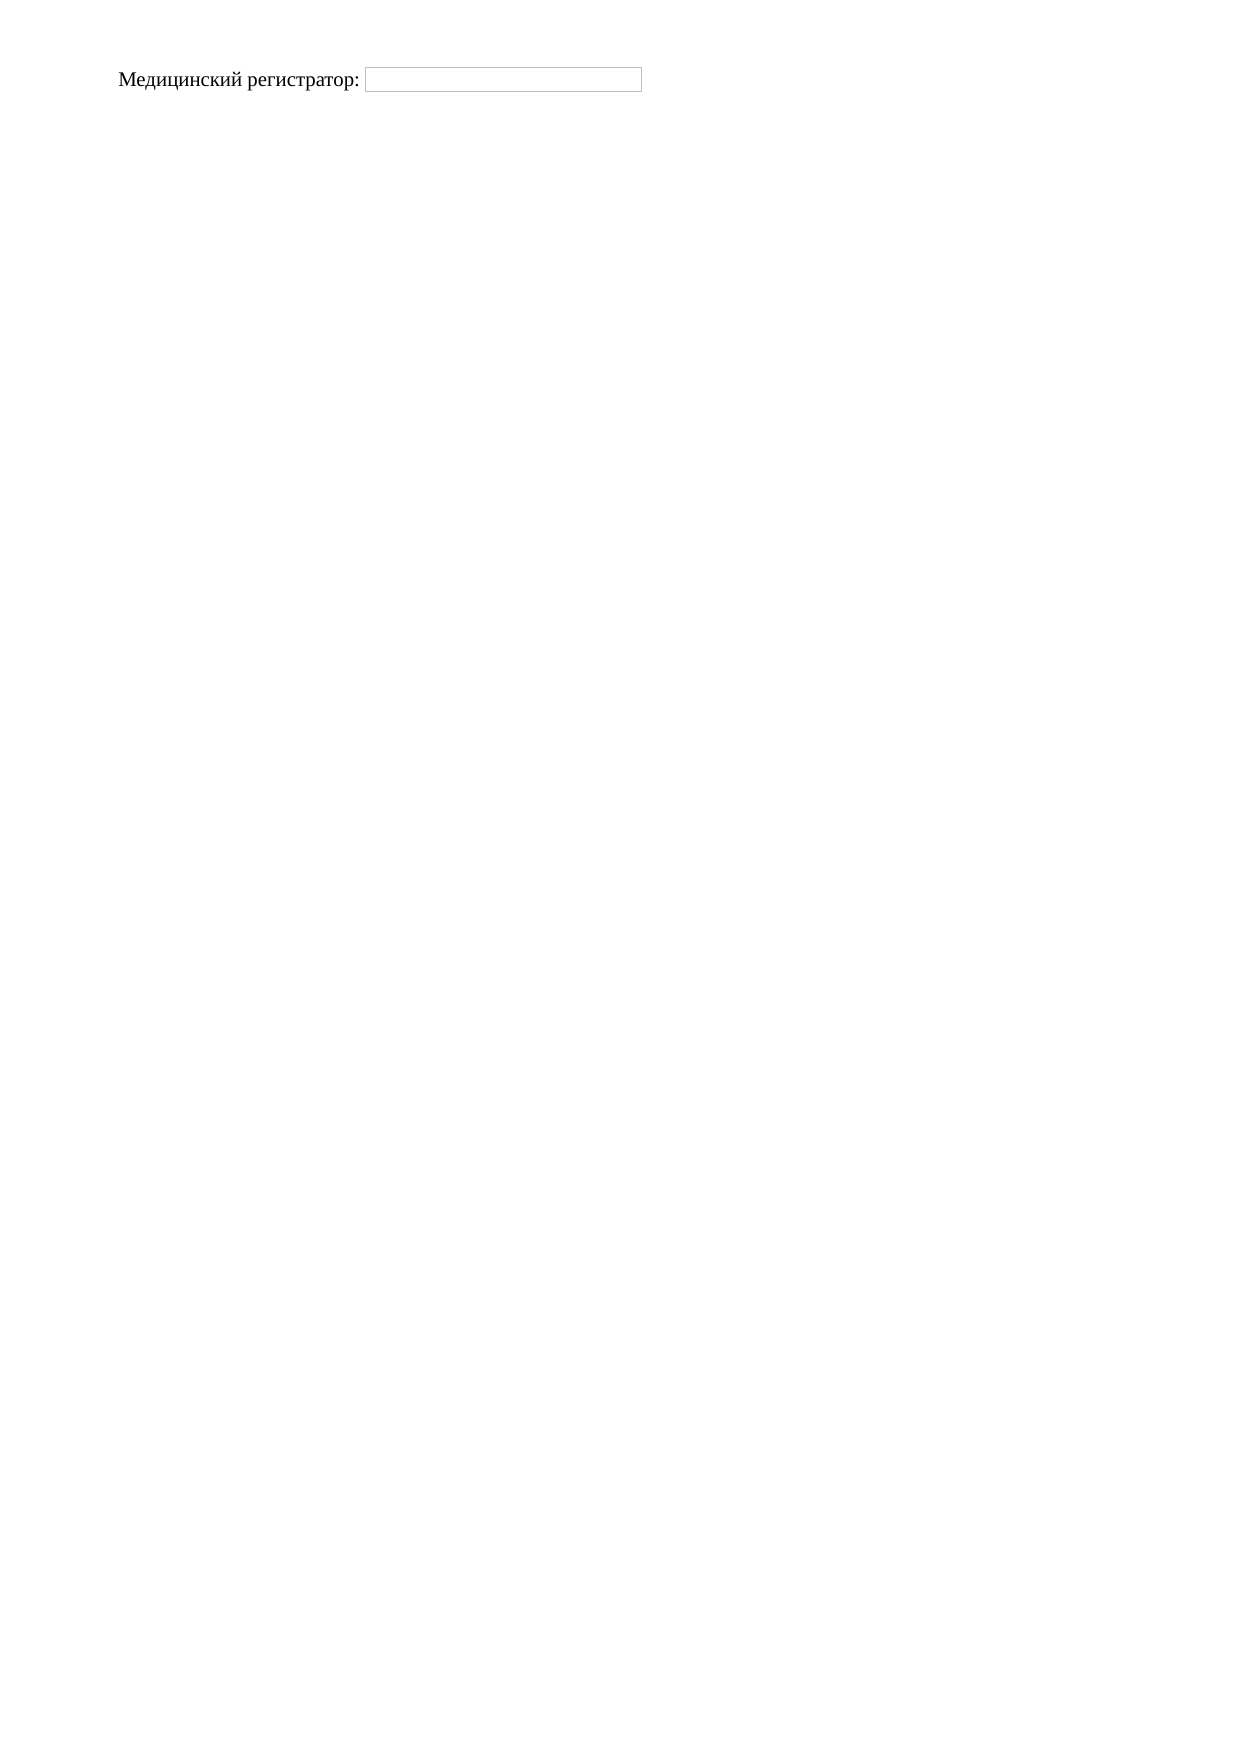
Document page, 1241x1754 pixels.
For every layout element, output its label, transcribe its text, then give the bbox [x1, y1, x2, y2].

text [642, 67, 1122, 92]
text Медицинский регистратор: [118, 67, 365, 92]
